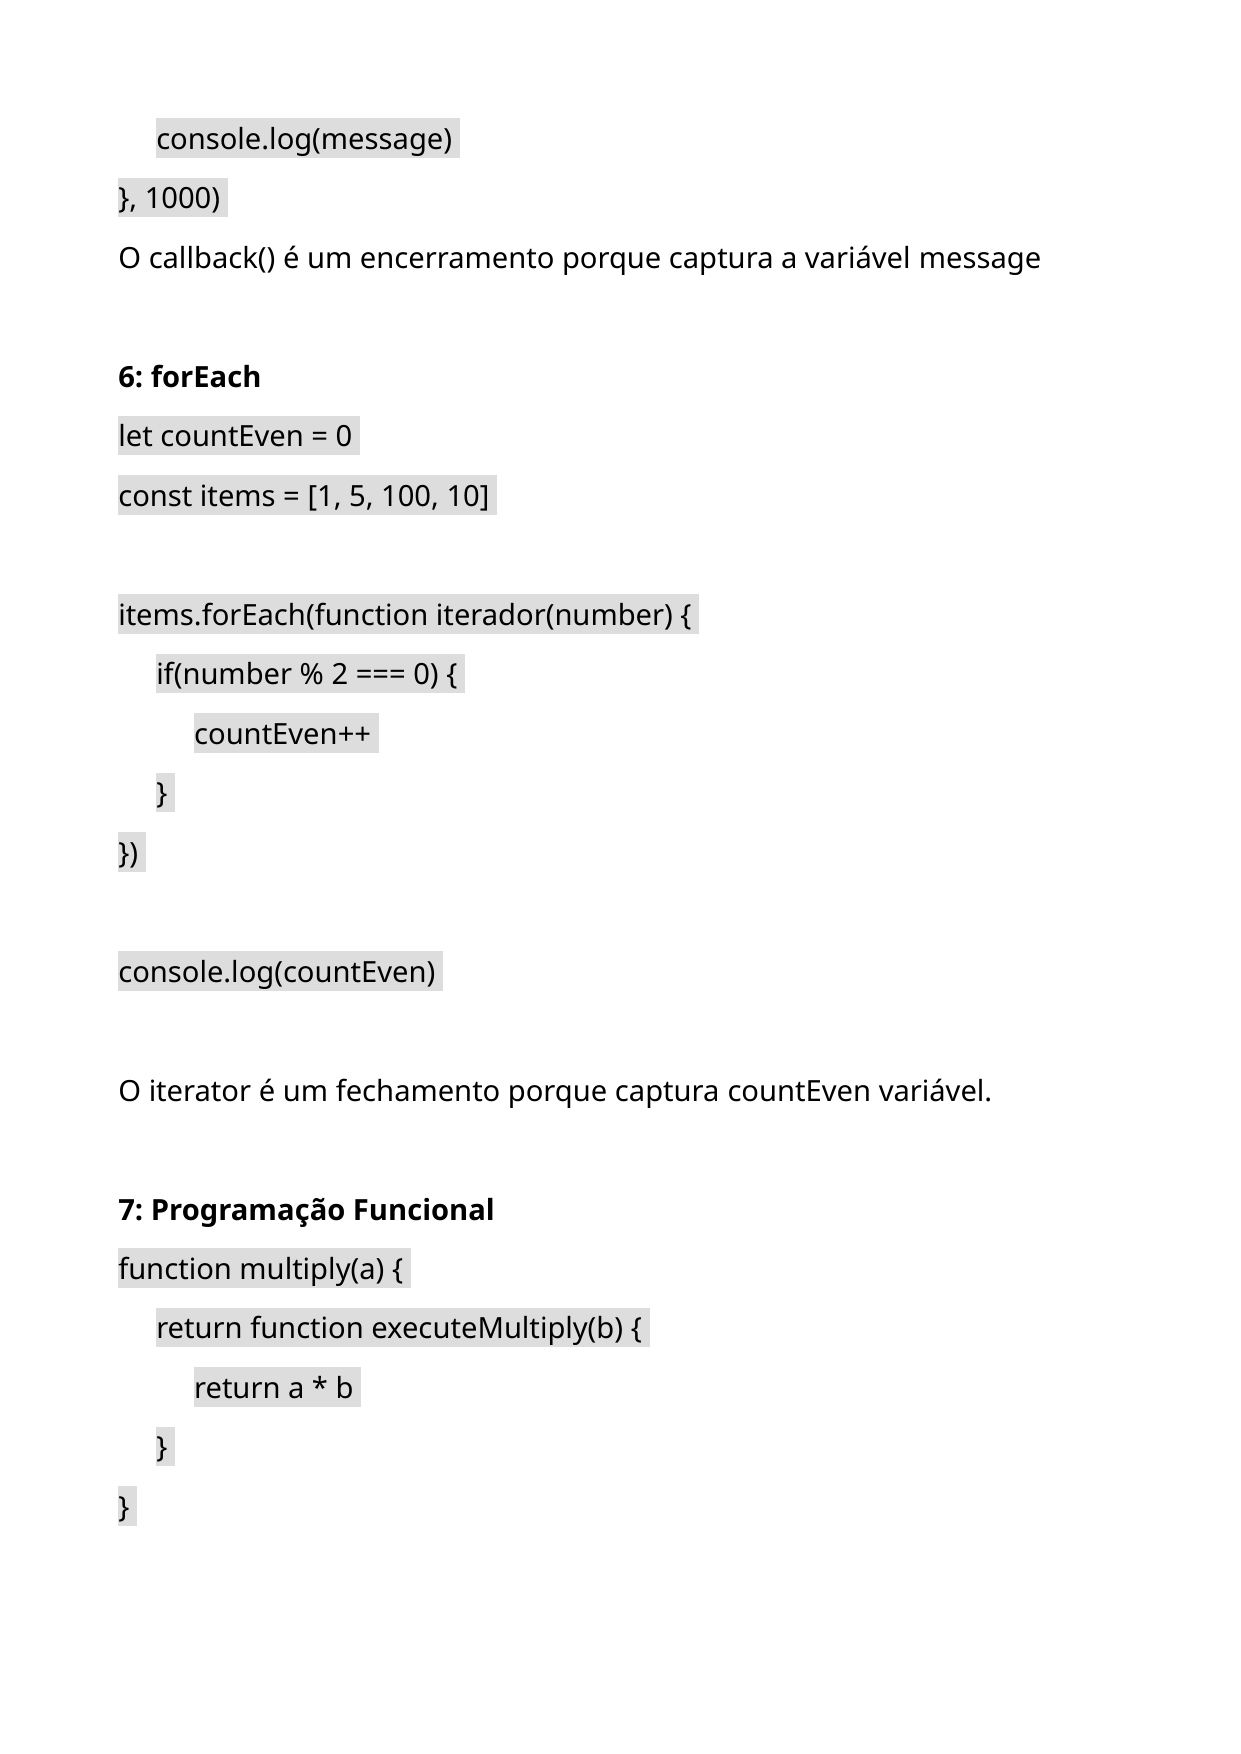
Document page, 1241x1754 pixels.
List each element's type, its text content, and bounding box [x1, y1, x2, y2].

text 7: Programação Funcional [118, 1189, 1122, 1228]
text const items = [1, 5, 100, 10] [118, 475, 1122, 515]
text items.forEach(function iterador(number) { [118, 594, 1122, 634]
text console.log(message) [118, 118, 1122, 158]
text } [118, 1486, 1122, 1526]
text } [118, 772, 1122, 812]
text } [118, 1427, 1122, 1466]
text }, 1000) [118, 178, 1122, 217]
text countEven++ [118, 713, 1122, 753]
text O iterator é um fechamento porque captura countEven variável. [118, 1070, 1122, 1109]
text O callback() é um encerramento porque captura a variável message [118, 237, 1122, 277]
text return a * b [118, 1367, 1122, 1407]
text console.log(countEven) [118, 951, 1122, 991]
text let countEven = 0 [118, 416, 1122, 455]
text 6: forEach [118, 356, 1122, 396]
text if(number % 2 === 0) { [118, 653, 1122, 693]
text }) [118, 832, 1122, 872]
text function multiply(a) { [118, 1248, 1122, 1288]
text return function executeMultiply(b) { [118, 1308, 1122, 1347]
